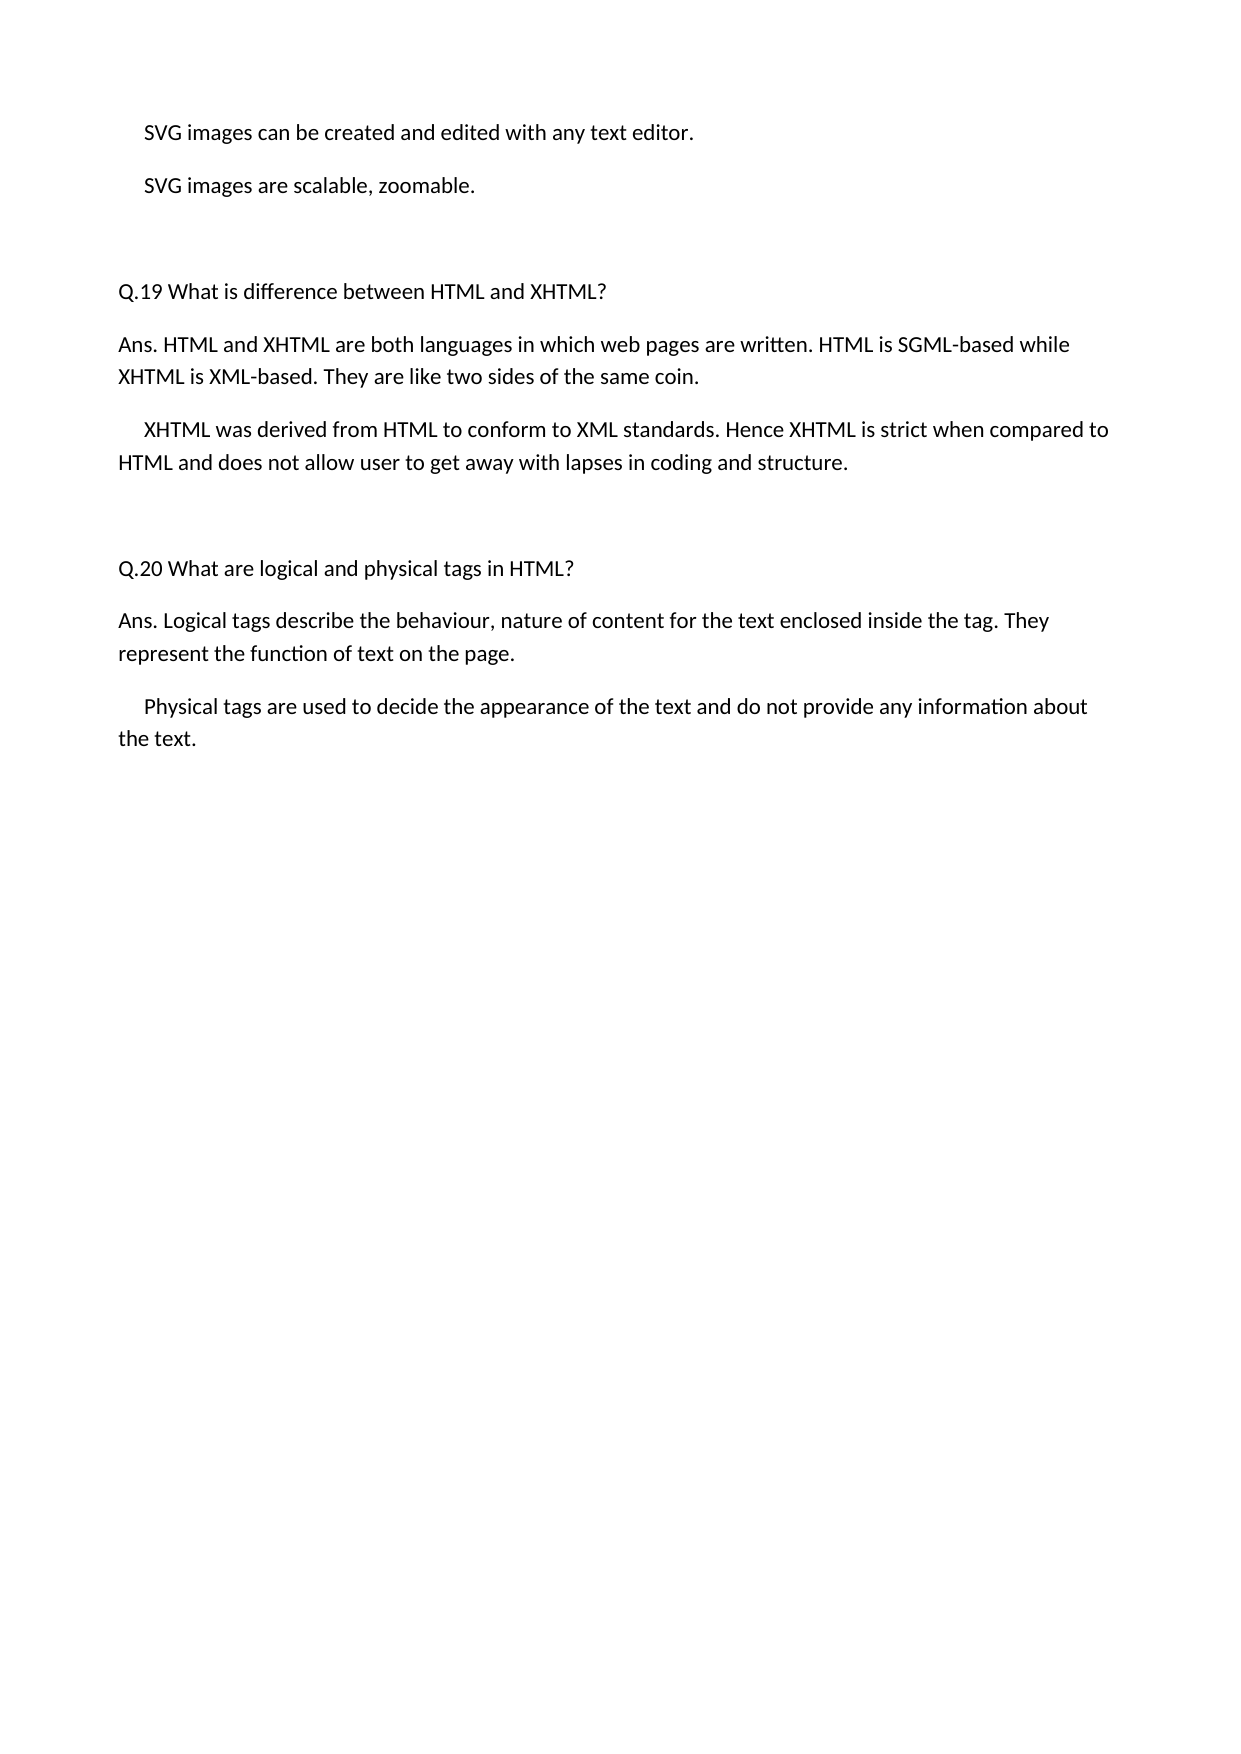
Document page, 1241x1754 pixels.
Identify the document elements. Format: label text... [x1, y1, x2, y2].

text SVG images are scalable, zoomable. [118, 171, 1122, 199]
text Ans. Logical tags describe the behaviour, nature of content for the text enclosed inside the tag. They represent the function of text on the page. [118, 607, 1122, 667]
text Q.20 What are logical and physical tags in HTML? [118, 554, 1122, 582]
text Q.19 What is difference between HTML and XHTML? [118, 277, 1122, 305]
text XHTML was derived from HTML to conform to XML standards. Hence XHTML is strict when compared to HTML and does not allow user to get away with lapses in coding and structure. [118, 415, 1122, 476]
text Ans. HTML and XHTML are both languages in which web pages are written. HTML is SGML-based while XHTML is XML-based. They are like two sides of the same coin. [118, 330, 1122, 390]
text SVG images can be created and edited with any text editor. [118, 118, 1122, 146]
text Physical tags are used to decide the appearance of the text and do not provide any information about the text. [118, 692, 1122, 752]
